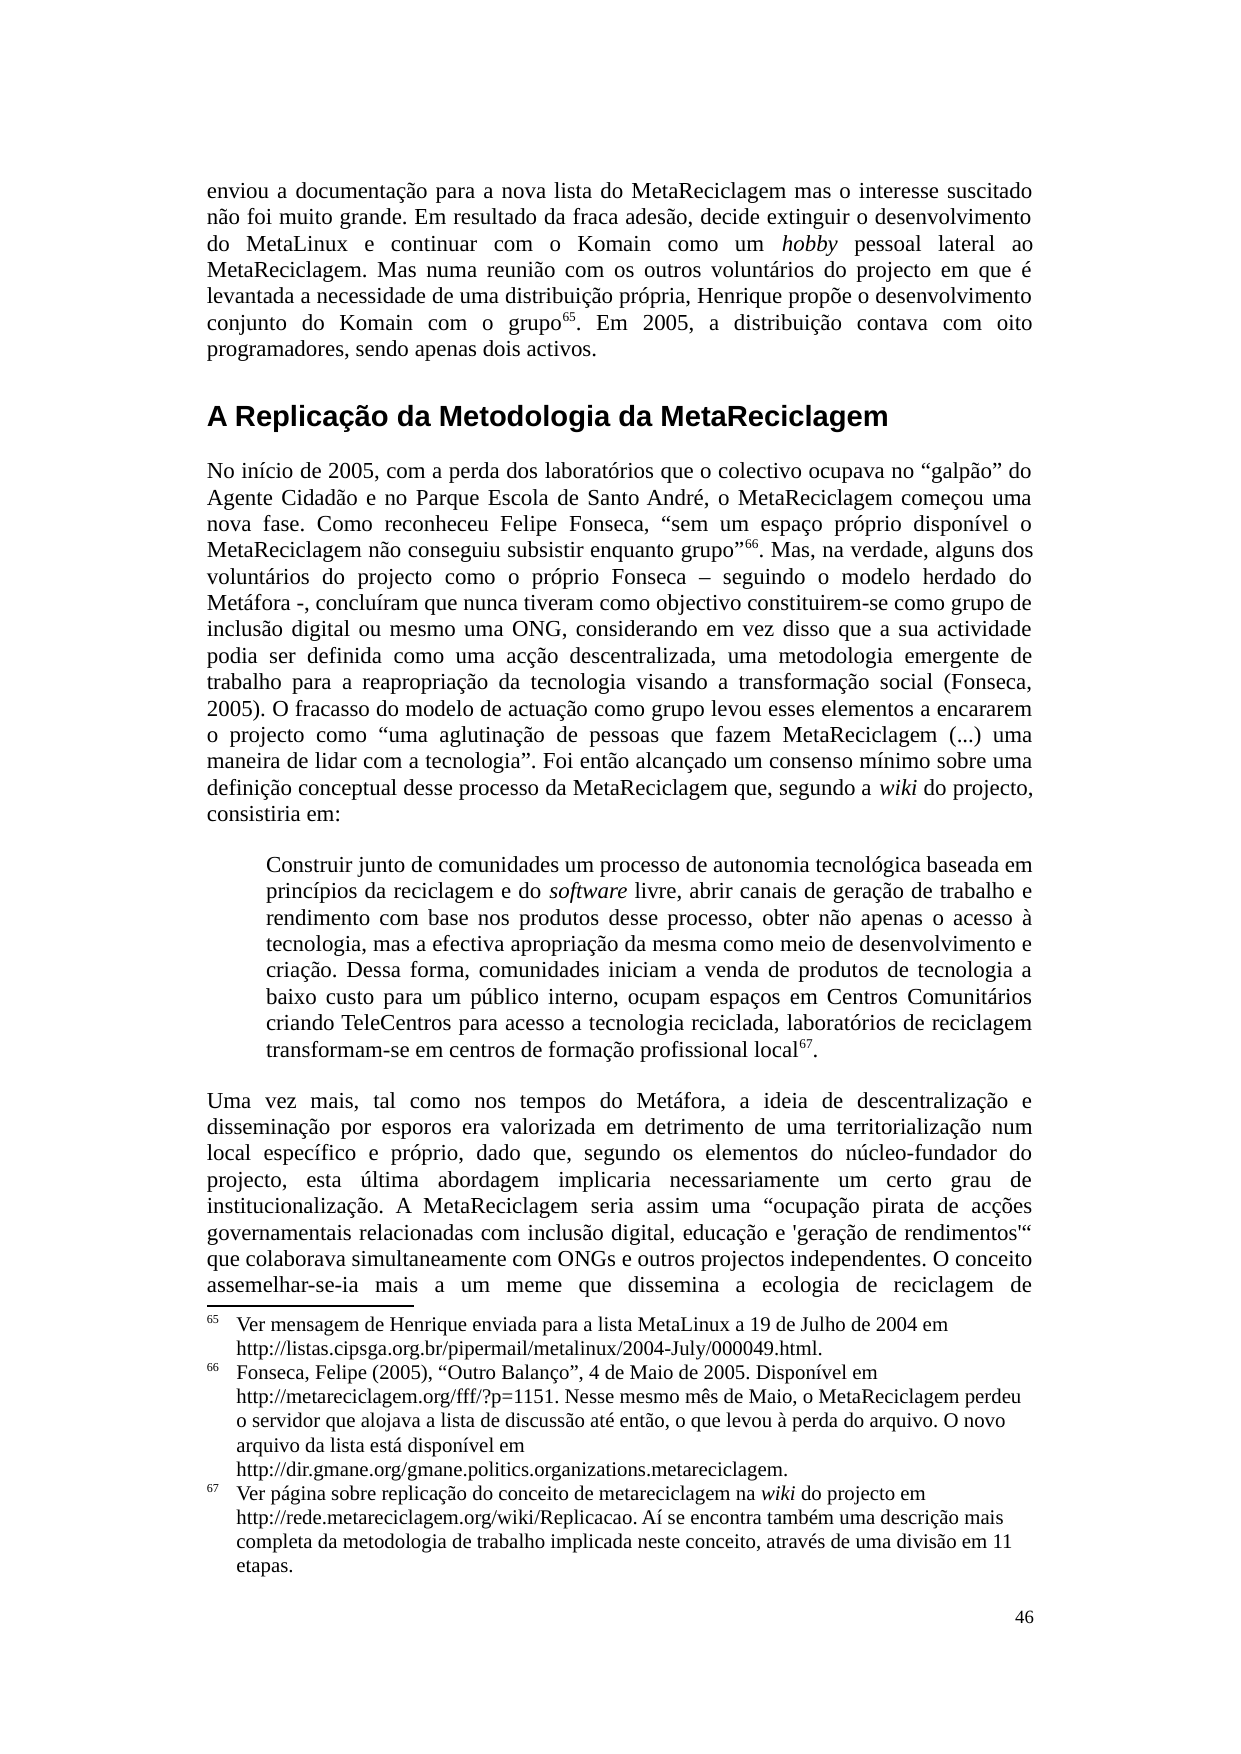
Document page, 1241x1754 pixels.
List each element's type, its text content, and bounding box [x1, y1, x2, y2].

text Ver página sobre replicação do conceito de metareciclagem na wiki do projecto em http://rede.metareciclagem.org/wiki/Replicacao. Aí se encontra também uma descrição mais completa da metodologia de trabalho implicada neste conceito, através de uma divisão em 11 etapas. [207, 1481, 1033, 1577]
text No início de 2005, com a perda dos laboratórios que o colectivo ocupava no “galpão” do Agente Cidadão e no Parque Escola de Santo André, o MetaReciclagem começou uma nova fase. Como reconheceu Felipe Fonseca, “sem um espaço próprio disponível o MetaReciclagem não conseguiu subsistir enquanto grupo”. Mas, na verdade, alguns dos voluntários do projecto como o próprio Fonseca – seguindo o modelo herdado do Metáfora -, concluíram que nunca tiveram como objectivo constituirem-se como grupo de inclusão digital ou mesmo uma ONG, considerando em vez disso que a sua actividade podia ser definida como uma acção descentralizada, uma metodologia emergente de trabalho para a reapropriação da tecnologia visando a transformação social (Fonseca, 2005). O fracasso do modelo de actuação como grupo levou esses elementos a encararem o projecto como “uma aglutinação de pessoas que fazem MetaReciclagem (...) uma maneira de lidar com a tecnologia”. Foi então alcançado um consenso mínimo sobre uma definição conceptual desse processo da MetaReciclagem que, segundo a wiki do projecto, consistiria em: [207, 457, 1033, 826]
text Uma vez mais, tal como nos tempos do Metáfora, a ideia de descentralização e disseminação por esporos era valorizada em detrimento de uma territorialização num local específico e próprio, dado que, segundo os elementos do núcleo-fundador do projecto, esta última abordagem implicaria necessariamente um certo grau de institucionalização. A MetaReciclagem seria assim uma “ocupação pirata de acções governamentais relacionadas com inclusão digital, educação e 'geração de rendimentos'“ que colaborava simultaneamente com ONGs e outros projectos independentes. O conceito assemelhar-se-ia mais a um meme que dissemina a ecologia de reciclagem de [207, 1087, 1033, 1298]
text Devido a uma falta de comunicação entre Fernando Henrique – então, o único responsável pela distribuição - e os outros elementos do MetaReciclagem, as novas acções desenvolvidas pelo colectivo passaram a utilizar a plataforma Slackware em vez do MetaLinux. O programador propôs a elaboração de uma documentação que designou de Komain que ensinava a criar uma distribuição Linux a partir do zero – de uma forma auto-didacta e Do-It-Yourself, de forma a compartilhar o conhecimento que possuia aos potenciais interessados para que estes pudessem contribuir para o MetaLinux. Henrique enviou a documentação para a nova lista do MetaReciclagem mas o interesse suscitado não foi muito grande. Em resultado da fraca adesão, decide extinguir o desenvolvimento do MetaLinux e continuar com o Komain como um hobby pessoal lateral ao MetaReciclagem. Mas numa reunião com os outros voluntários do projecto em que é levantada a necessidade de uma distribuição própria, Henrique propõe o desenvolvimento conjunto do Komain com o grupo. Em 2005, a distribuição contava com oito programadores, sendo apenas dois activos. [207, 177, 1033, 362]
subtitle A Replicação da Metodologia da MetaReciclagem [207, 399, 1033, 432]
text Construir junto de comunidades um processo de autonomia tecnológica baseada em princípios da reciclagem e do software livre, abrir canais de geração de trabalho e rendimento com base nos produtos desse processo, obter não apenas o acesso à tecnologia, mas a efectiva apropriação da mesma como meio de desenvolvimento e criação. Dessa forma, comunidades iniciam a venda de produtos de tecnologia a baixo custo para um público interno, ocupam espaços em Centros Comunitários criando TeleCentros para acesso a tecnologia reciclada, laboratórios de reciclagem transformam-se em centros de formação profissional local. [266, 851, 1033, 1062]
text Fonseca, Felipe (2005), “Outro Balanço”, 4 de Maio de 2005. Disponível em http://metareciclagem.org/fff/?p=1151. Nesse mesmo mês de Maio, o MetaReciclagem perdeu o servidor que alojava a lista de discussão até então, o que levou à perda do arquivo. O novo arquivo da lista está disponível em http://dir.gmane.org/gmane.politics.organizations.metareciclagem. [207, 1360, 1033, 1481]
text Ver mensagem de Henrique enviada para a lista MetaLinux a 19 de Julho de 2004 em http://listas.cipsga.org.br/pipermail/metalinux/2004-July/000049.html. [207, 1312, 1033, 1360]
